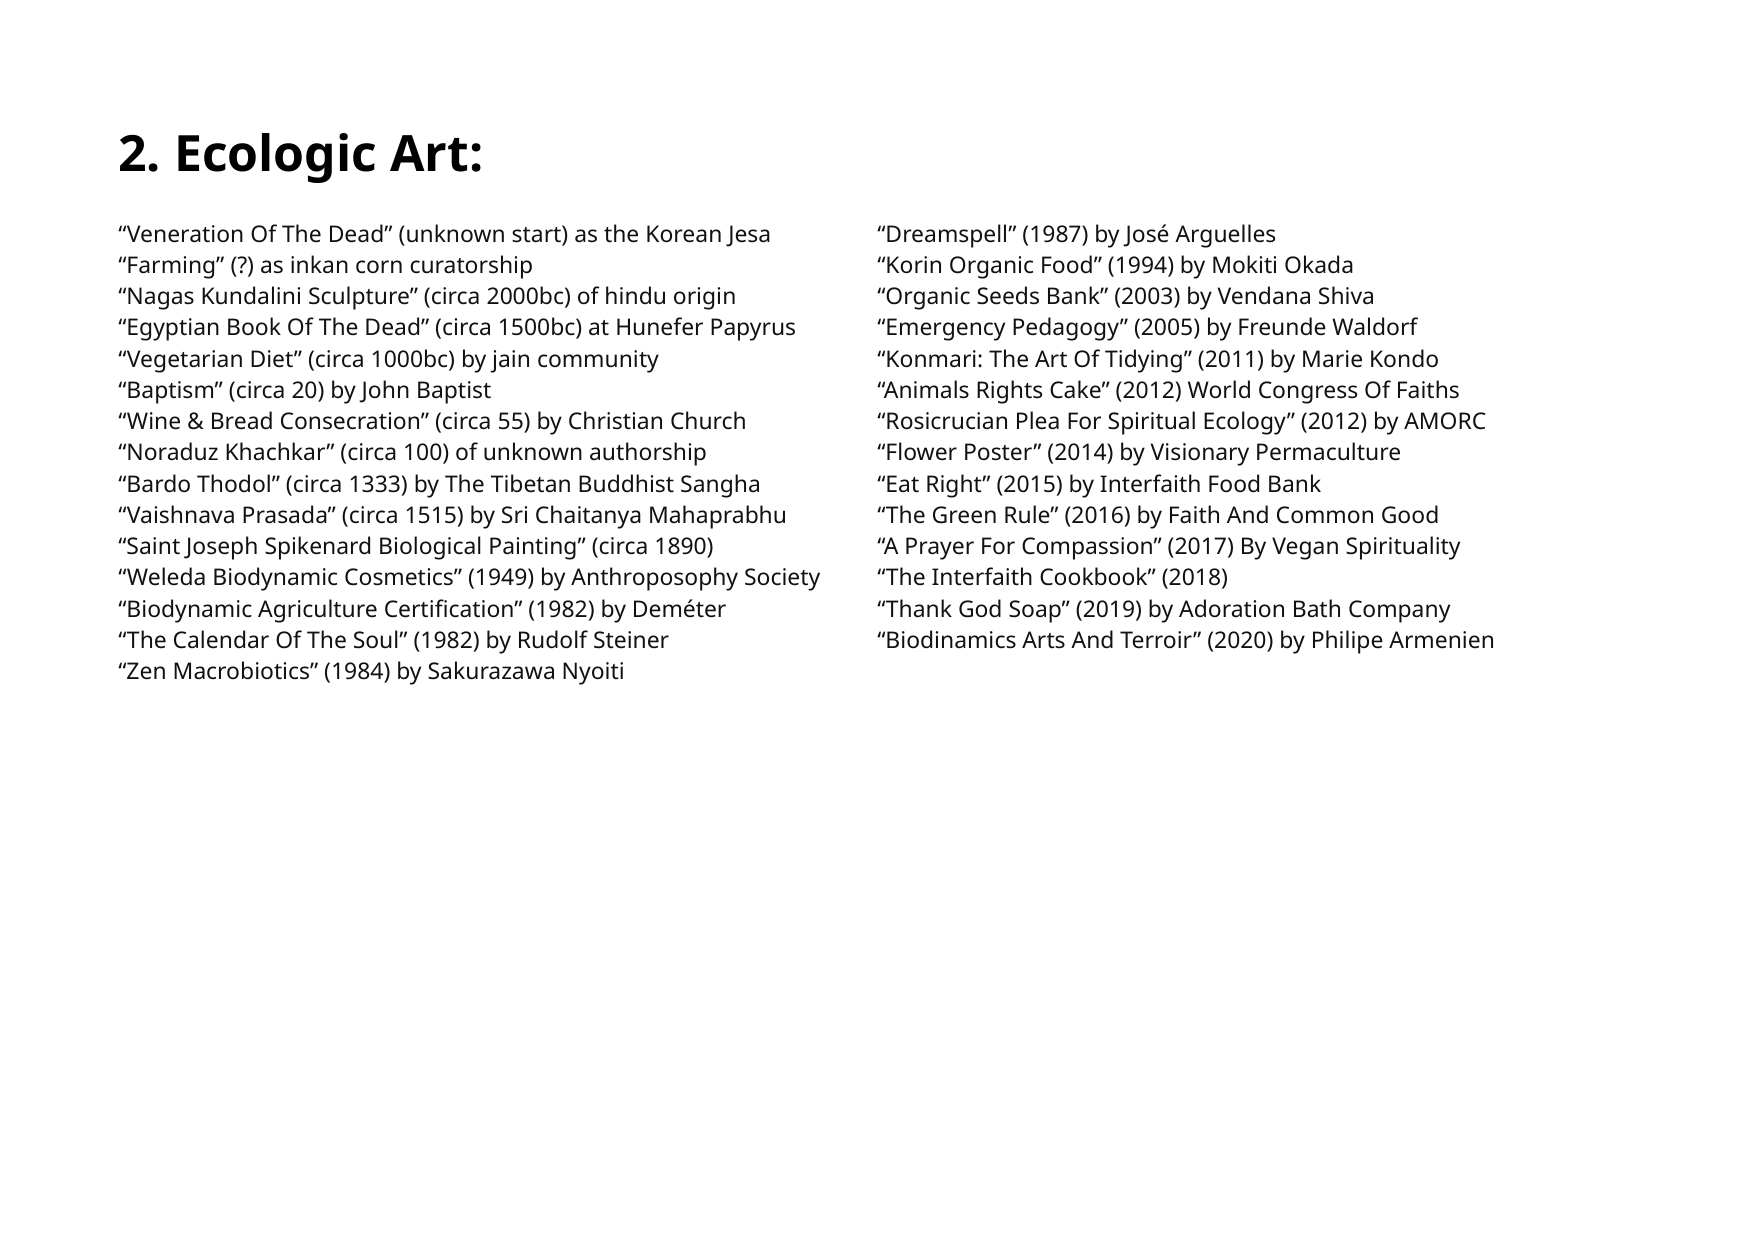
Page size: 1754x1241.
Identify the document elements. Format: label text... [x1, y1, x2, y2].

text “Bardo Thodol” (circa 1333) by The Tibetan Buddhist Sangha [118, 467, 877, 499]
text “Wine & Bread Consecration” (circa 55) by Christian Church [118, 405, 877, 436]
text “A Prayer For Compassion” (2017) By Vegan Spirituality [877, 530, 1636, 561]
text “Biodynamic Agriculture Certification” (1982) by Deméter [118, 592, 877, 624]
text “Veneration Of The Dead” (unknown start) as the Korean Jesa [118, 217, 877, 249]
text “Nagas Kundalini Sculpture” (circa 2000bc) of hindu origin [118, 280, 877, 311]
text “Baptism” (circa 20) by John Baptist [118, 374, 877, 405]
text “Vegetarian Diet” (circa 1000bc) by jain community [118, 342, 877, 374]
text “Egyptian Book Of The Dead” (circa 1500bc) at Hunefer Papyrus [118, 311, 877, 342]
text “The Green Rule” (2016) by Faith And Common Good [877, 499, 1636, 530]
text “Zen Macrobiotics” (1984) by Sakurazawa Nyoiti [118, 655, 877, 686]
text “Konmari: The Art Of Tidying” (2011) by Marie Kondo [877, 342, 1636, 374]
text “Rosicrucian Plea For Spiritual Ecology” (2012) by AMORC [877, 405, 1636, 436]
text “Eat Right” (2015) by Interfaith Food Bank [877, 467, 1636, 499]
text “Vaishnava Prasada” (circa 1515) by Sri Chaitanya Mahaprabhu [118, 499, 877, 530]
text “Organic Seeds Bank” (2003) by Vendana Shiva [877, 280, 1636, 311]
text “Dreamspell” (1987) by José Arguelles [877, 217, 1636, 249]
text “Weleda Biodynamic Cosmetics” (1949) by Anthroposophy Society [118, 561, 877, 592]
text “Emergency Pedagogy” (2005) by Freunde Waldorf [877, 311, 1636, 342]
text “Farming” (?) as inkan corn curatorship [118, 249, 877, 280]
text “Flower Poster” (2014) by Visionary Permaculture [877, 436, 1636, 467]
text “The Interfaith Cookbook” (2018) [877, 561, 1636, 592]
text “Noraduz Khachkar” (circa 100) of unknown authorship [118, 436, 877, 467]
text 2. Ecologic Art: [118, 118, 1636, 186]
text “The Calendar Of The Soul” (1982) by Rudolf Steiner [118, 624, 877, 655]
text “Animals Rights Cake” (2012) World Congress Of Faiths [877, 374, 1636, 405]
text “Biodinamics Arts And Terroir” (2020) by Philipe Armenien [877, 624, 1636, 655]
text “Saint Joseph Spikenard Biological Painting” (circa 1890) [118, 530, 877, 561]
text “Korin Organic Food” (1994) by Mokiti Okada [877, 249, 1636, 280]
text “Thank God Soap” (2019) by Adoration Bath Company [877, 592, 1636, 624]
